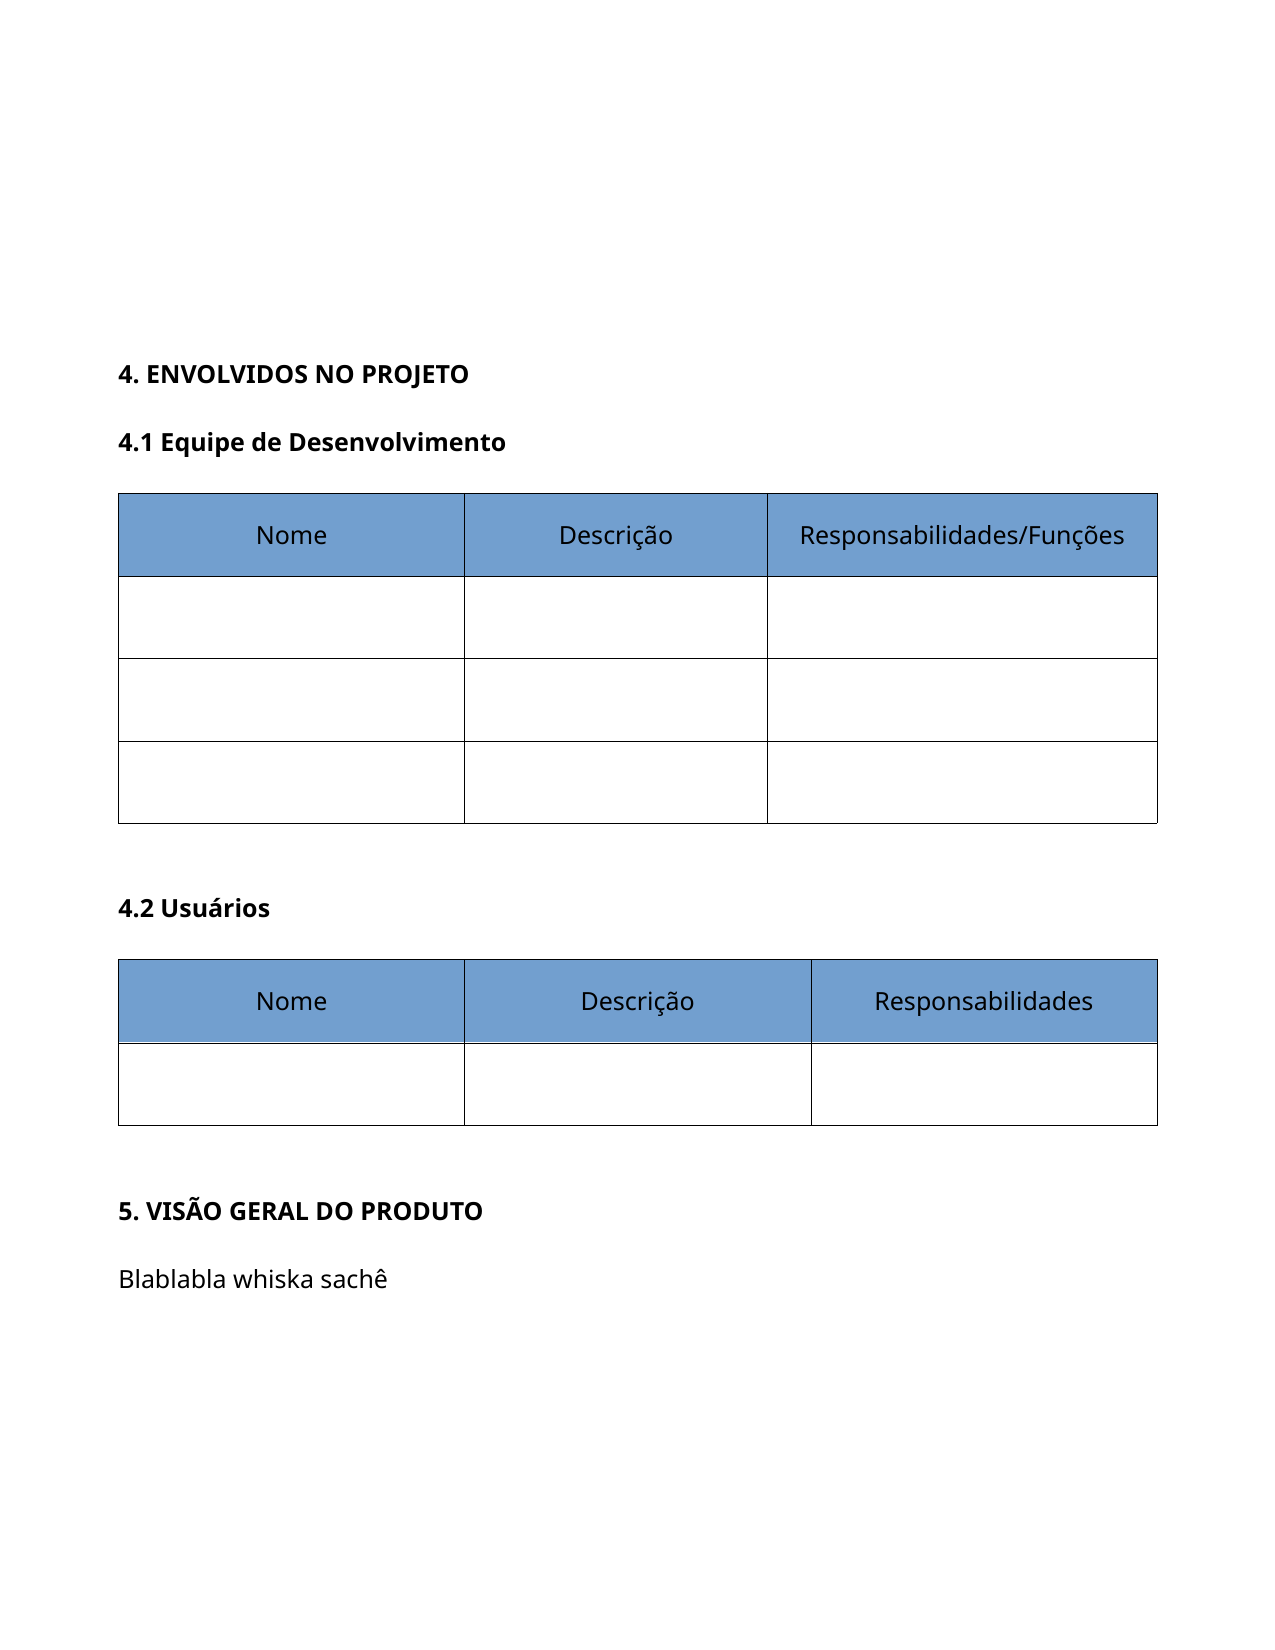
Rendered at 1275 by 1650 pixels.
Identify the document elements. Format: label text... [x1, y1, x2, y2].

table_header Responsabilidades [812, 960, 1157, 1042]
table_header Descrição [465, 960, 811, 1042]
table_header Responsabilidades/Funções [768, 494, 1157, 576]
table_cell [812, 1044, 1157, 1125]
table_cell [119, 1044, 464, 1125]
table_header Nome [119, 494, 464, 576]
table_cell [768, 659, 1157, 741]
text 4. ENVOLVIDOS NO PROJETO [118, 357, 1157, 391]
table_cell [465, 1044, 811, 1125]
table_header Nome [119, 960, 464, 1042]
table_cell [119, 659, 464, 741]
text 4.2 Usuários [118, 891, 1157, 925]
text 5. VISÃO GERAL DO PRODUTO [118, 1193, 1157, 1228]
table_cell [768, 577, 1157, 658]
table_header Descrição [465, 494, 767, 576]
text 4.1 Equipe de Desenvolvimento [118, 425, 1157, 459]
table_cell [465, 742, 767, 823]
table_cell [465, 577, 767, 658]
table_cell [119, 577, 464, 658]
table_cell [119, 742, 464, 823]
table_cell [768, 742, 1157, 823]
text Blablabla whiska sachê [118, 1262, 1157, 1296]
table_cell [465, 659, 767, 741]
